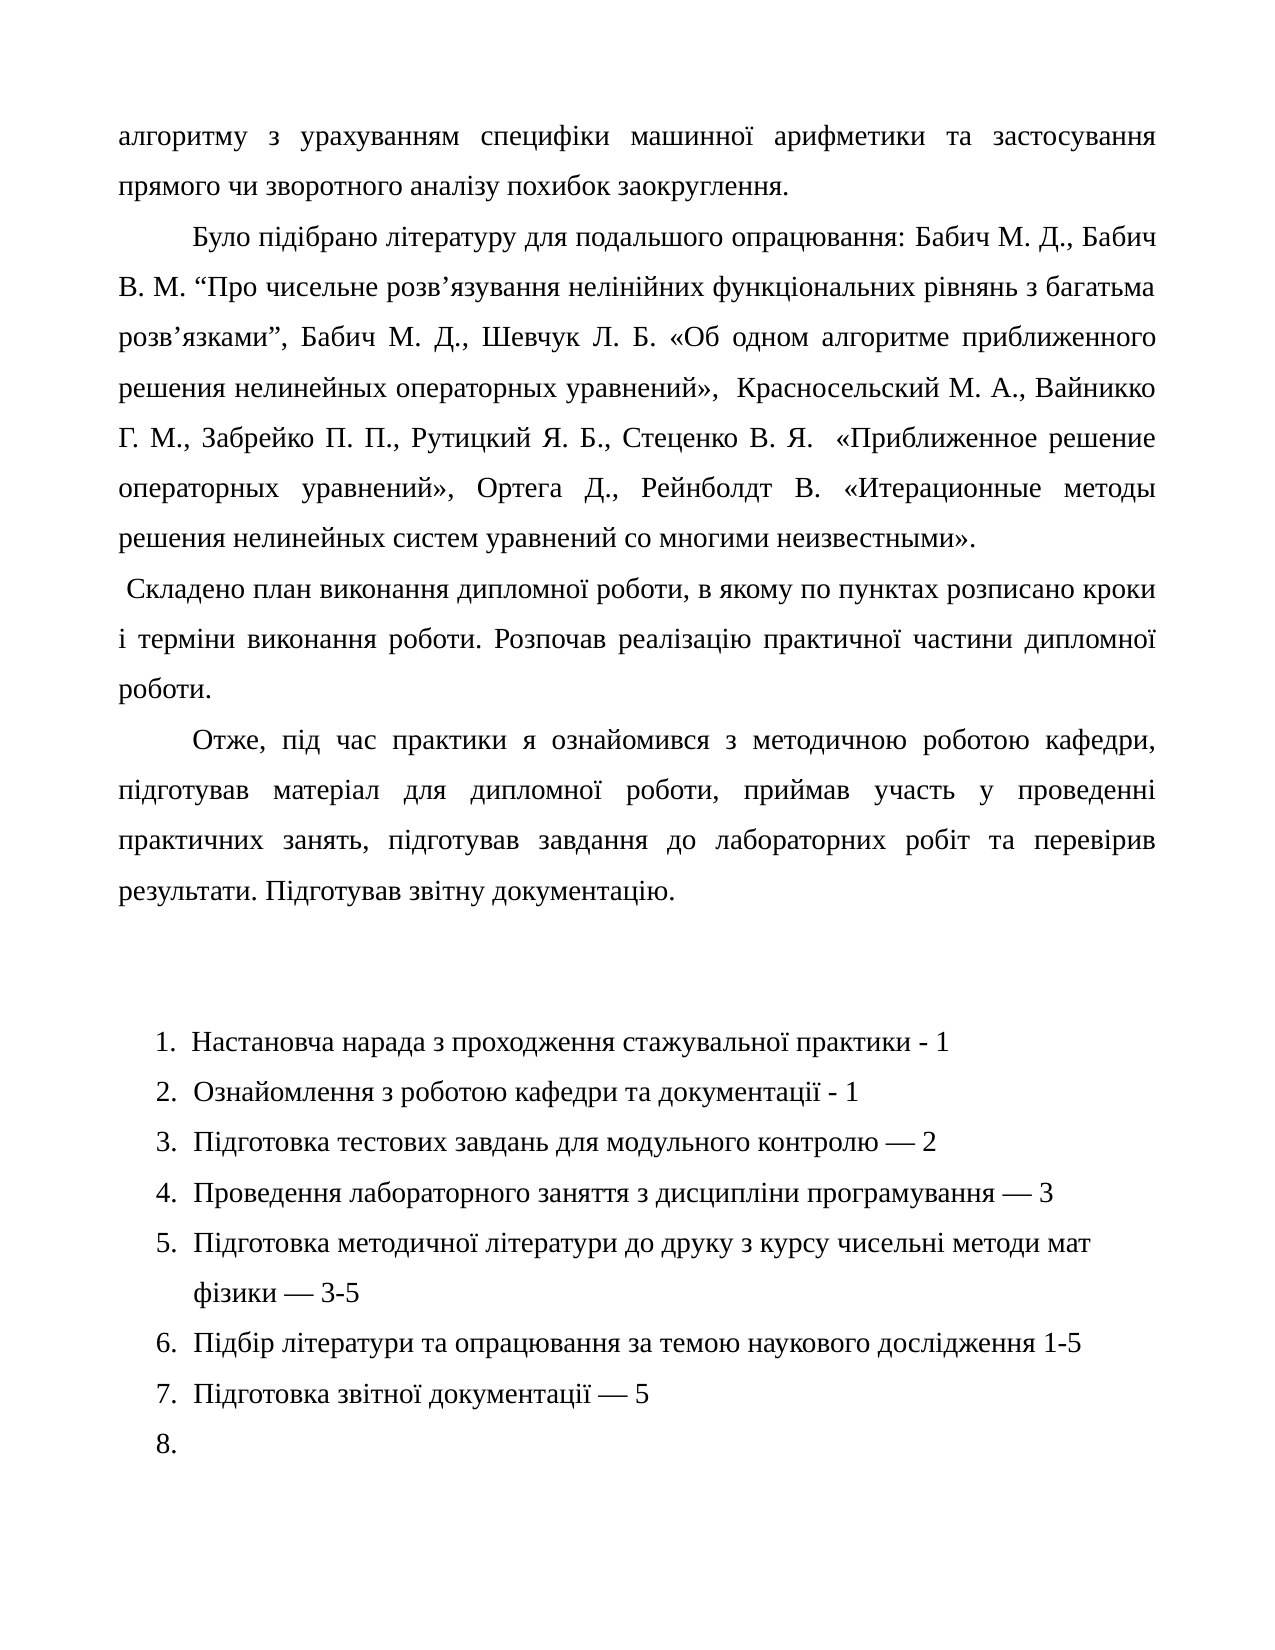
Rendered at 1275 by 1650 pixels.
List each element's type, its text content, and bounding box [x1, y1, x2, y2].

list Підготовка методичної літератури до друку з курсу чисельні методи мат фізики — 3-5 [156, 1225, 1157, 1309]
text Було підібрано літературу для подальшого опрацювання: Бабич М. Д., Бабич В. М. “Про чисельне розв’язування нелінійних функціональних рівнянь з багатьма розв’язками”, Бабич М. Д., Шевчук Л. Б. «Об одном алгоритме приближенного решения нелинейных операторных уравнений», Красносельский М. А., Вайникко Г. М., Забрейко П. П., Рутицкий Я. Б., Стеценко В. Я. «Приближенное решение операторных уравнений», Ортега Д., Рейнболдт В. «Итерационные методы решения нелинейных систем уравнений со многими неизвестными». [118, 219, 1157, 554]
text Отже, під час практики я ознайомився з методичною роботою кафедри, підготував матеріал для дипломної роботи, приймав участь у проведенні практичних занять, підготував завдання до лабораторних робіт та перевірив результати. Підготував звітну документацію. [118, 722, 1157, 906]
list Підготовка звітної документації — 5 [156, 1376, 1157, 1409]
text алгоритму з урахуванням специфіки машинної арифметики та застосування прямого чи зворотного аналізу похибок заокруглення. [118, 118, 1157, 202]
list Підготовка тестових завдань для модульного контролю — 2 [156, 1124, 1157, 1158]
text Складено план виконання дипломної роботи, в якому по пунктах розписано кроки і терміни виконання роботи. Розпочав реалізацію практичної частини дипломної роботи. [118, 571, 1157, 705]
text 1. Настановча нарада з проходження стажувальної практики - 1 [118, 1024, 1157, 1057]
list Підбір літератури та опрацювання за темою наукового дослідження 1-5 [156, 1326, 1157, 1359]
list Проведення лабораторного заняття з дисципліни програмування — 3 [156, 1175, 1157, 1208]
list Ознайомлення з роботою кафедри та документації - 1 [156, 1074, 1157, 1108]
